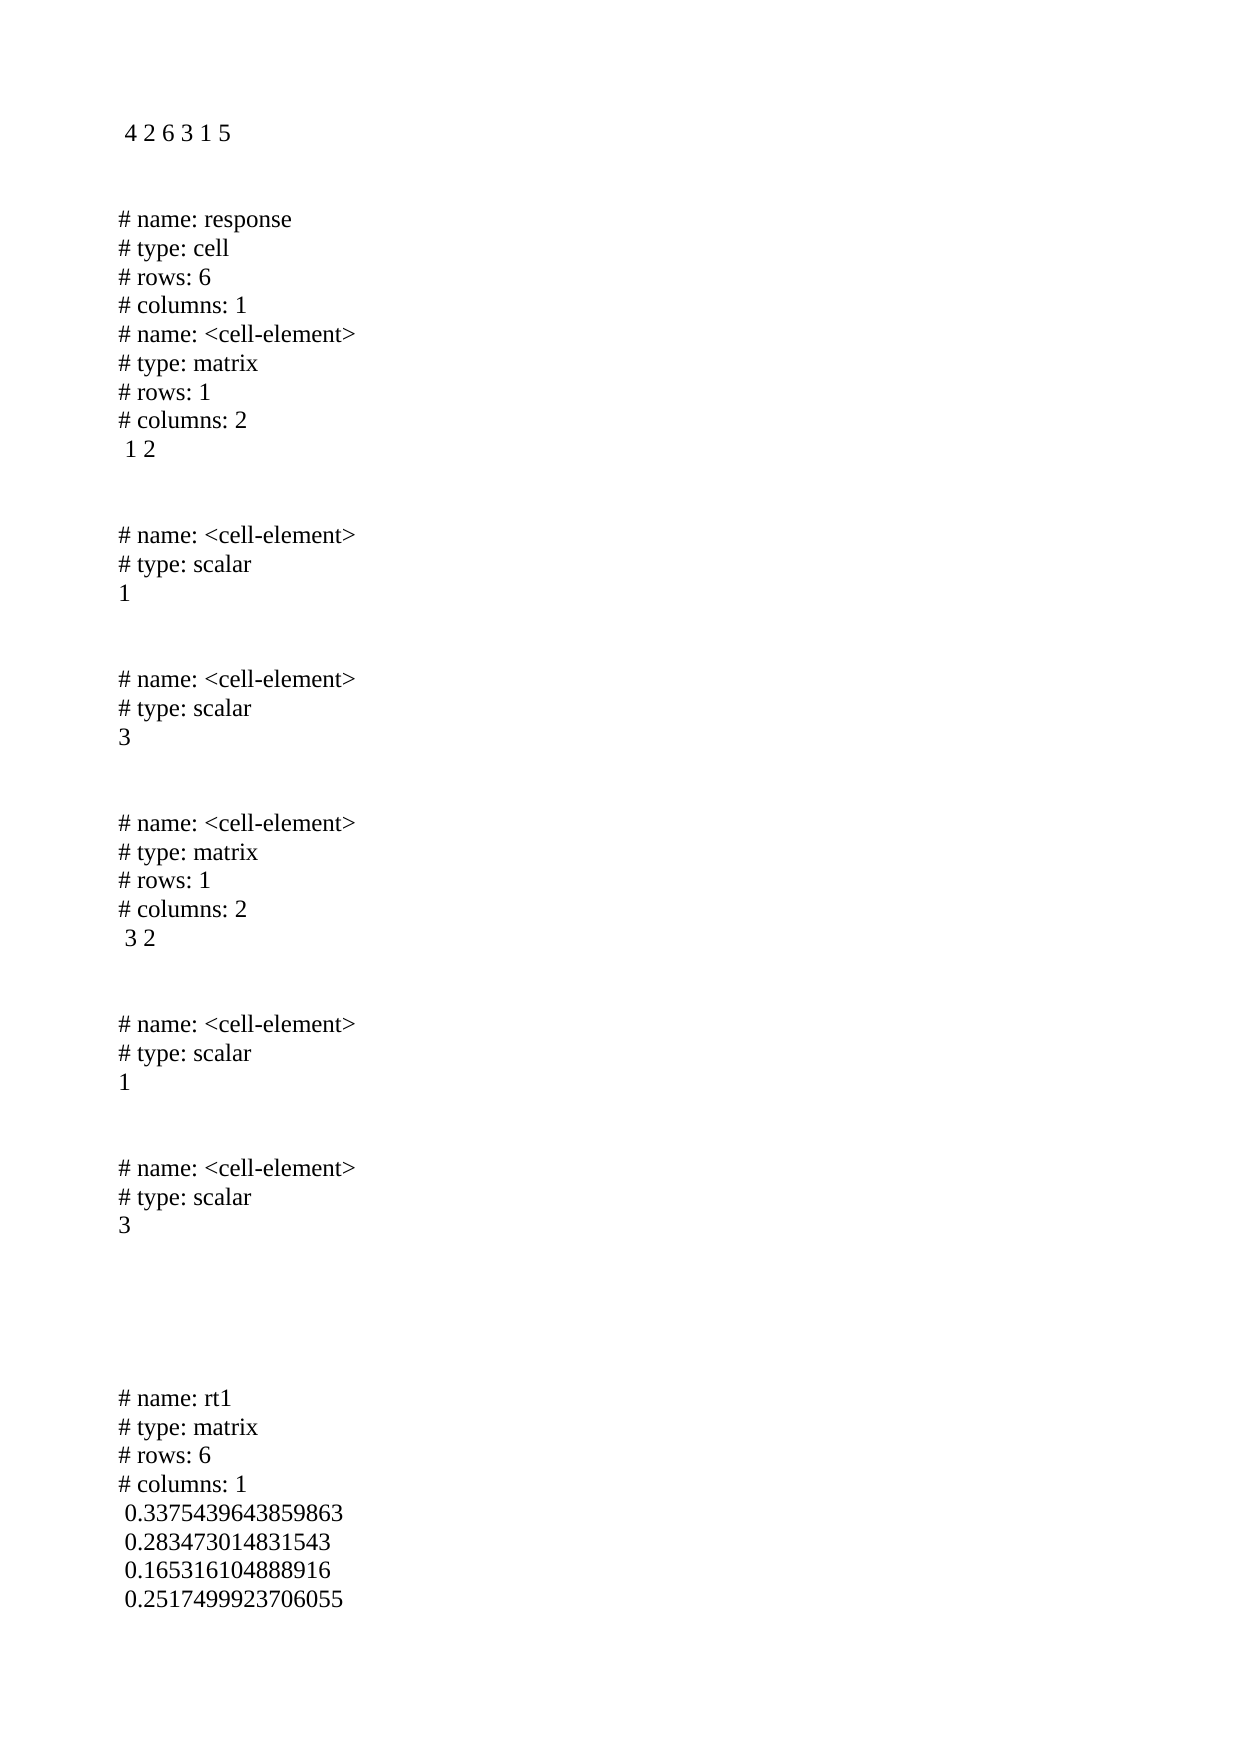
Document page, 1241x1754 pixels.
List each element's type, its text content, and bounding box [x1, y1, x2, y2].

text # name: <cell-element> [118, 664, 1122, 693]
text 0.165316104888916 [118, 1556, 1122, 1584]
text 1 [118, 578, 1122, 607]
text 4 2 6 3 1 5 [118, 118, 1122, 147]
text 0.283473014831543 [118, 1527, 1122, 1556]
text 0.3375439643859863 [118, 1498, 1122, 1527]
text # name: <cell-element> [118, 319, 1122, 348]
text # name: response [118, 204, 1122, 233]
text # columns: 1 [118, 291, 1122, 319]
text # type: matrix [118, 1412, 1122, 1441]
text # columns: 2 [118, 894, 1122, 923]
text 0.2517499923706055 [118, 1584, 1122, 1613]
text # type: scalar [118, 1038, 1122, 1067]
text # name: <cell-element> [118, 1153, 1122, 1182]
text # rows: 1 [118, 866, 1122, 894]
text # name: <cell-element> [118, 521, 1122, 549]
text # name: <cell-element> [118, 1009, 1122, 1038]
text 1 2 [118, 434, 1122, 463]
text # columns: 2 [118, 406, 1122, 434]
text # rows: 6 [118, 262, 1122, 291]
text # type: matrix [118, 348, 1122, 377]
text # type: scalar [118, 693, 1122, 722]
text 3 2 [118, 923, 1122, 952]
text # rows: 1 [118, 377, 1122, 406]
text # type: cell [118, 233, 1122, 262]
text # columns: 1 [118, 1469, 1122, 1498]
text # type: scalar [118, 1182, 1122, 1211]
text # type: matrix [118, 837, 1122, 866]
text # name: rt1 [118, 1383, 1122, 1412]
text 1 [118, 1067, 1122, 1096]
text # rows: 6 [118, 1441, 1122, 1469]
text # type: scalar [118, 549, 1122, 578]
text 3 [118, 1211, 1122, 1239]
text 3 [118, 722, 1122, 751]
text # name: <cell-element> [118, 808, 1122, 837]
